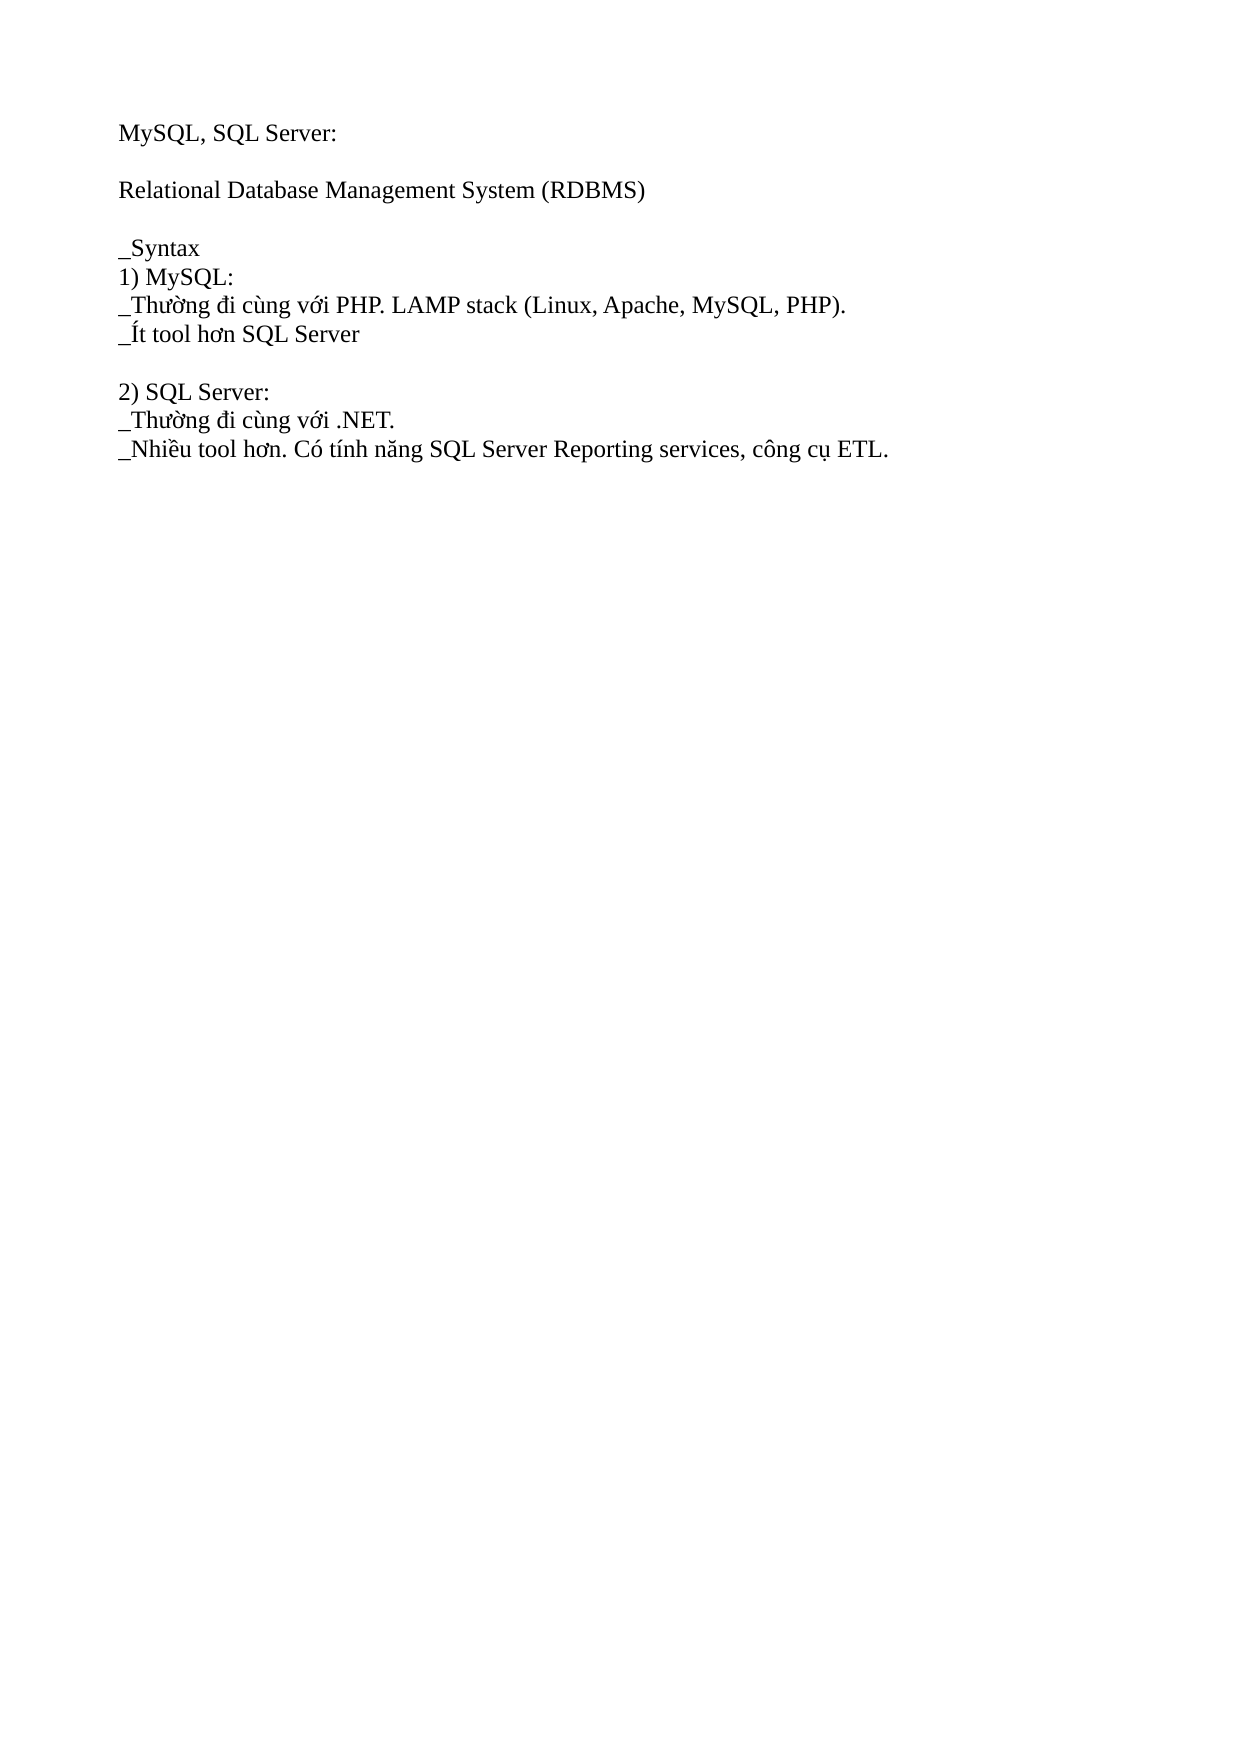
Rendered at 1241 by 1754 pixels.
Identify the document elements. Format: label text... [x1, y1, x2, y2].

text _Syntax [118, 233, 1122, 262]
text Relational Database Management System (RDBMS) [118, 176, 1122, 204]
text 1) MySQL: [118, 262, 1122, 291]
text _Thường đi cùng với .NET. [118, 406, 1122, 434]
text _Thường đi cùng với PHP. LAMP stack (Linux, Apache, MySQL, PHP). [118, 291, 1122, 319]
text _Ít tool hơn SQL Server [118, 319, 1122, 348]
text MySQL, SQL Server: [118, 118, 1122, 147]
text 2) SQL Server: [118, 377, 1122, 406]
text _Nhiều tool hơn. Có tính năng SQL Server Reporting services, công cụ ETL. [118, 434, 1122, 463]
